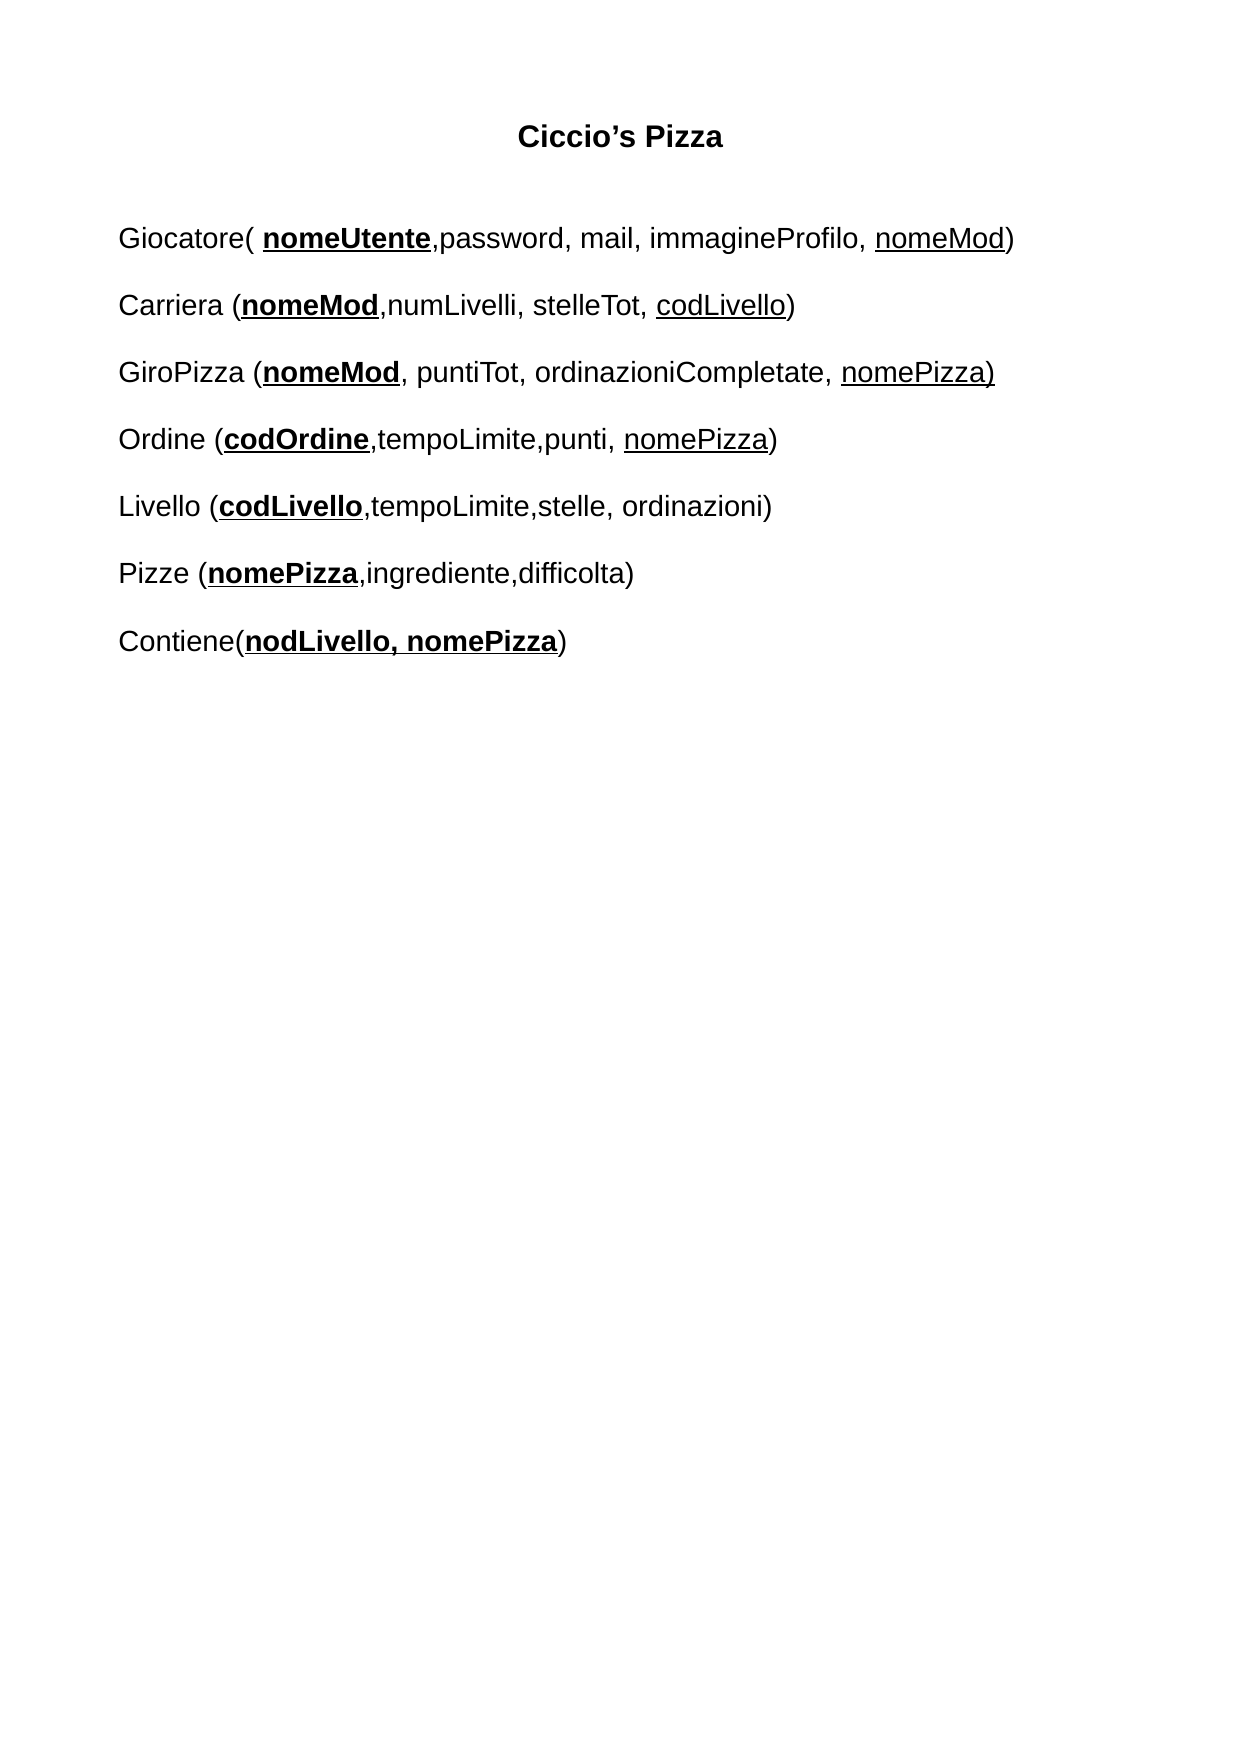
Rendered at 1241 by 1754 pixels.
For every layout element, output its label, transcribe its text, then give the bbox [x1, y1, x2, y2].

text Pizze (nomePizza,ingrediente,difficolta) [118, 523, 1122, 590]
text Contiene(nodLivello, nomePizza) [118, 624, 1122, 657]
text Ciccio’s Pizza [118, 118, 1122, 154]
text GiroPizza (nomeMod, puntiTot, ordinazioniCompletate, nomePizza) [118, 322, 1122, 389]
text Livello (codLivello,tempoLimite,stelle, ordinazioni) [118, 456, 1122, 523]
text Giocatore( nomeUtente,password, mail, immagineProfilo, nomeMod) [118, 221, 1122, 255]
text Ordine (codOrdine,tempoLimite,punti, nomePizza) [118, 389, 1122, 456]
text Carriera (nomeMod,numLivelli, stelleTot, codLivello) [118, 255, 1122, 322]
